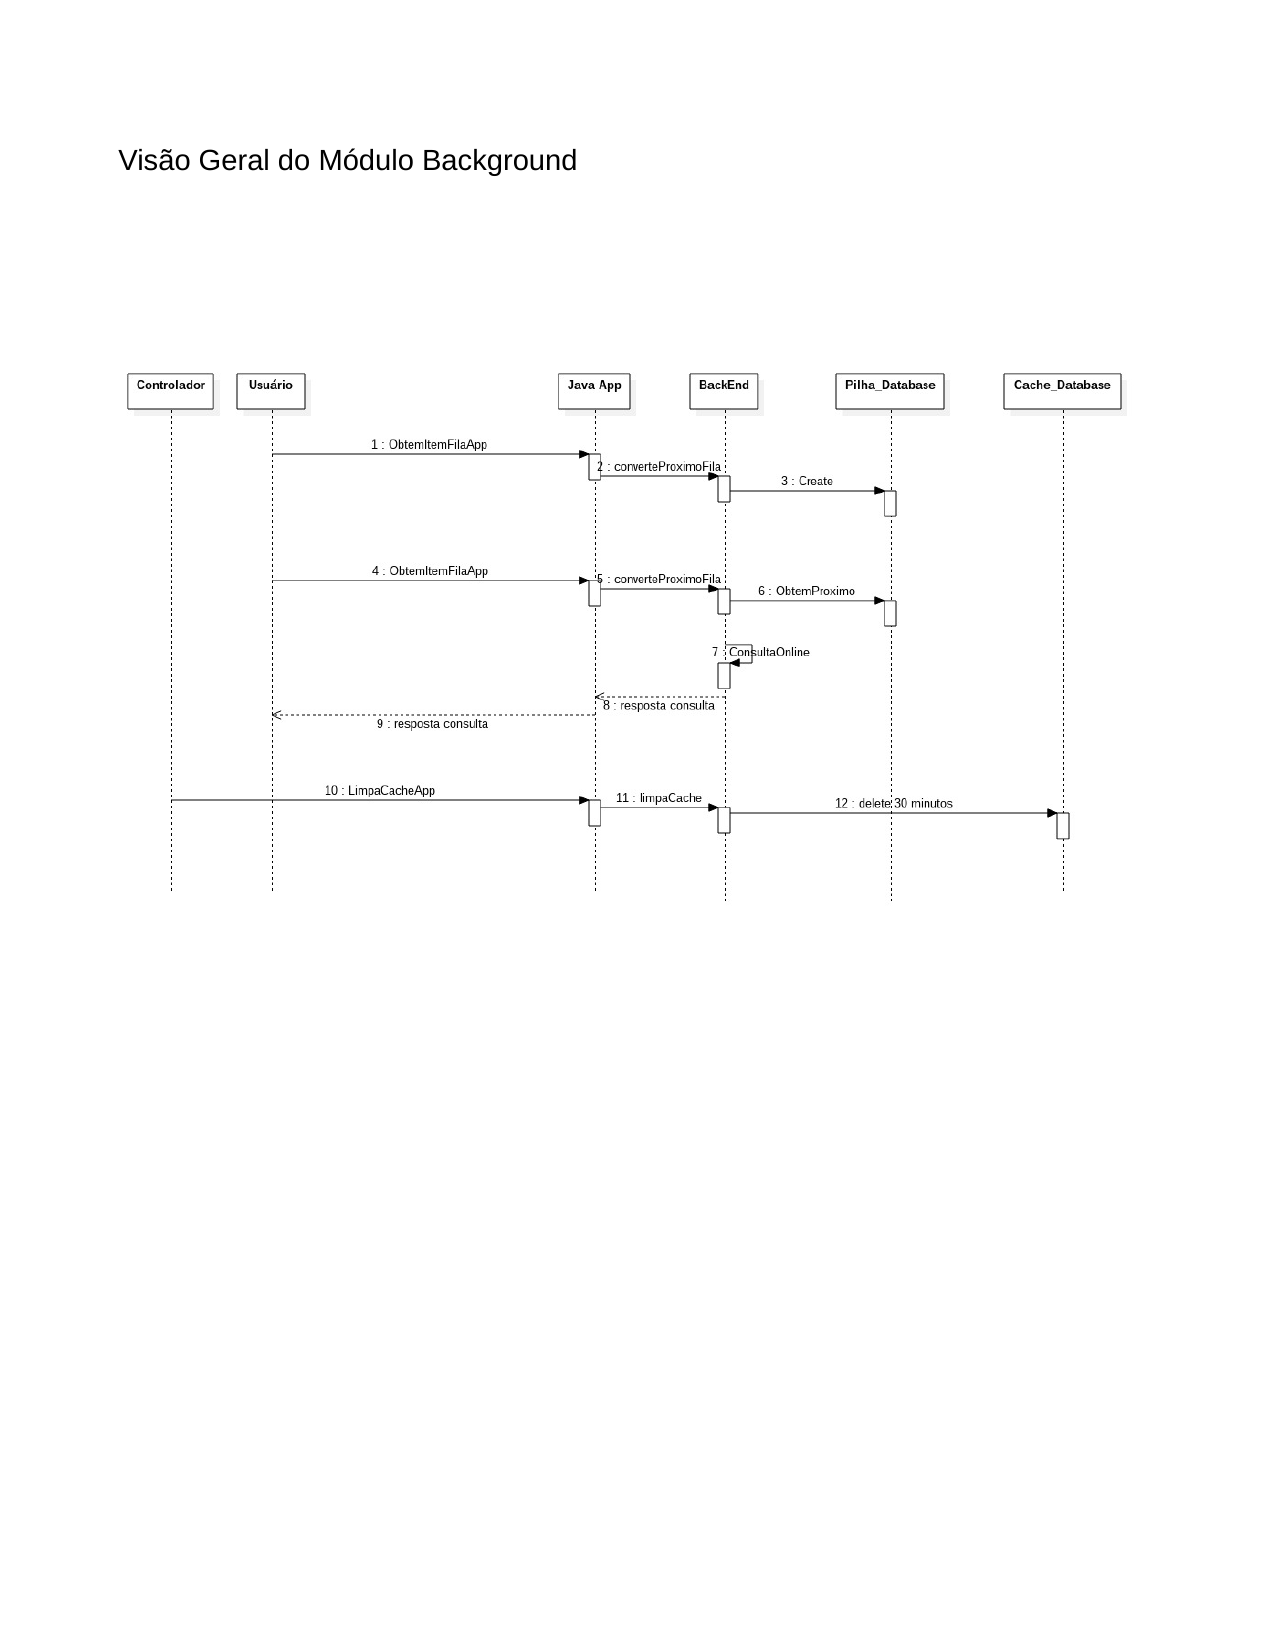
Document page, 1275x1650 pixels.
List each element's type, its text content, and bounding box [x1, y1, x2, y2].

picture [118, 364, 1157, 937]
subtitle Visão Geral do Módulo Background [118, 143, 1157, 177]
